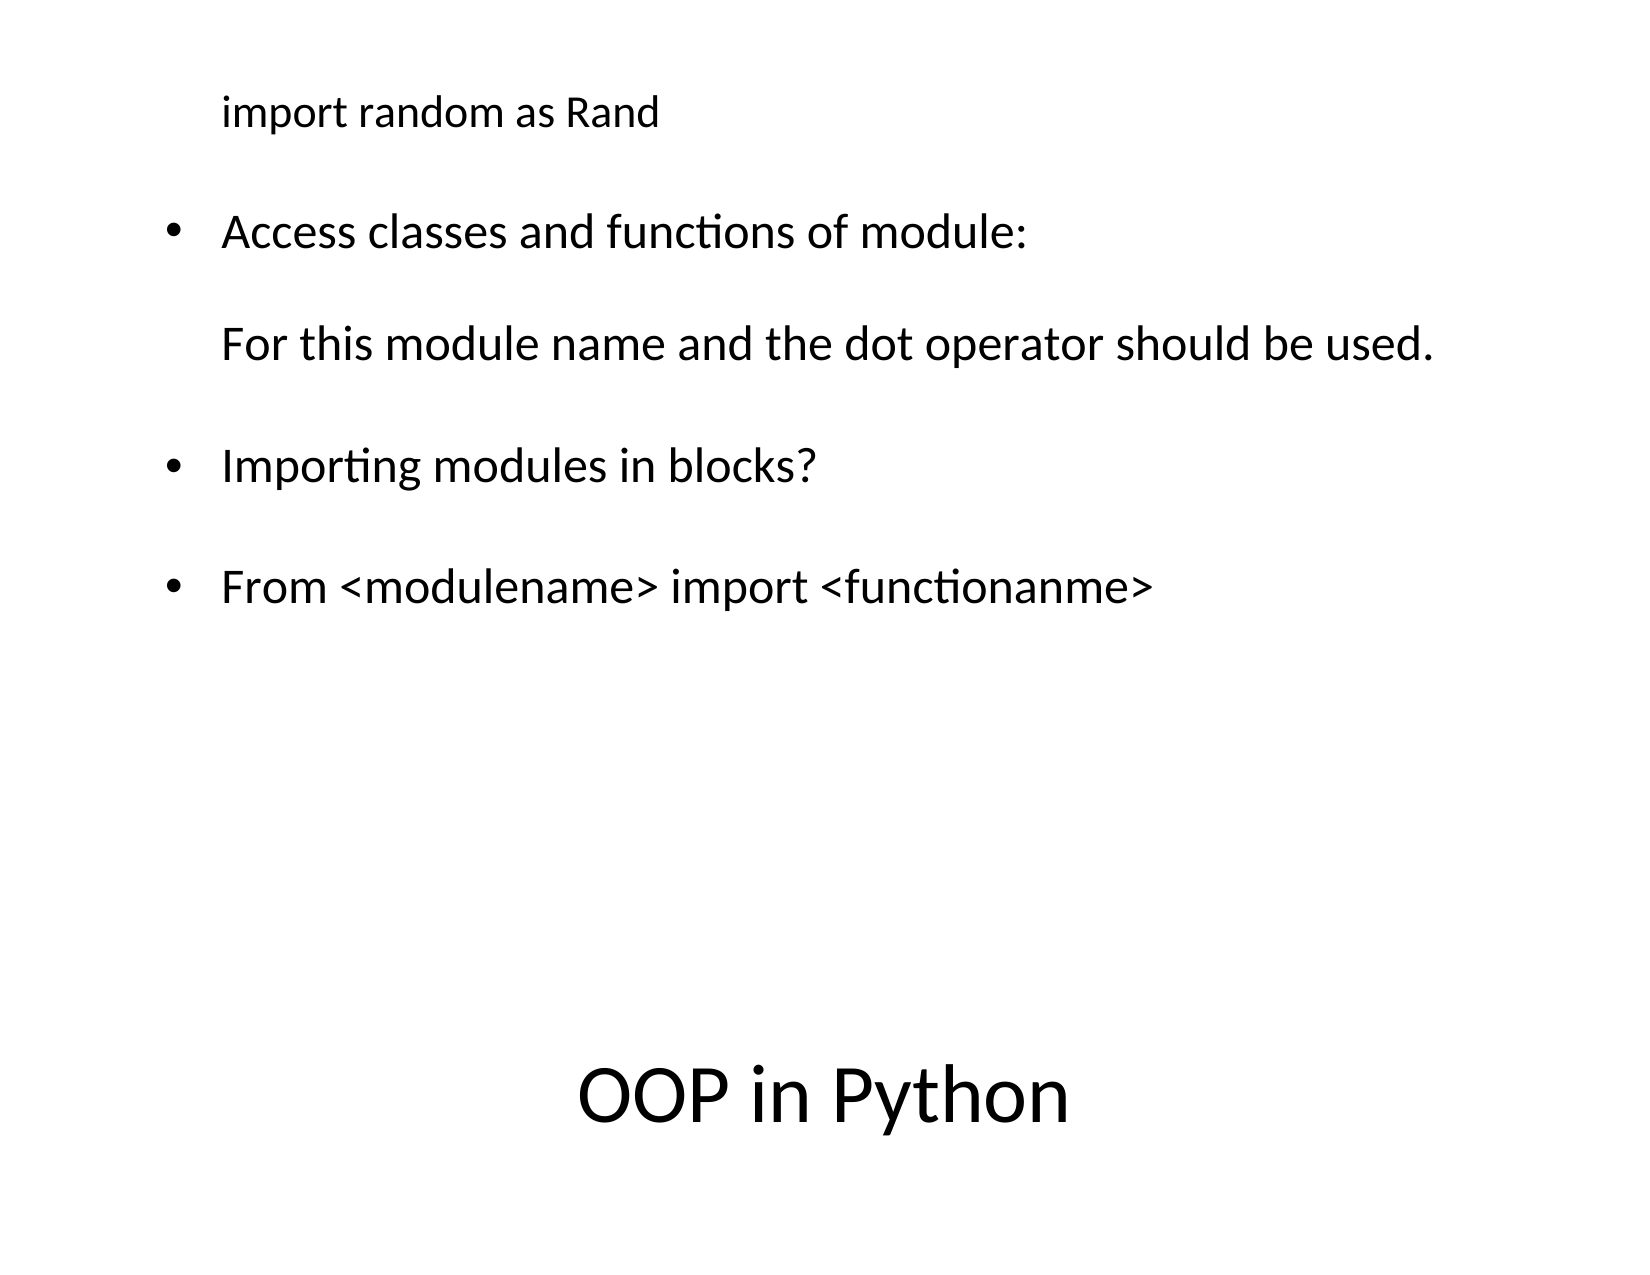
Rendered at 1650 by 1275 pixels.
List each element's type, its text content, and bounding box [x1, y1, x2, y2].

table_cell • [75, 176, 221, 410]
table_cell import random as Rand [221, 59, 1575, 176]
table_cell From <modulename> import <functionanme> [221, 531, 1575, 955]
table_cell [75, 59, 221, 176]
table_cell Access classes and functions of module: For this module name and the dot operator should be used. [221, 176, 1575, 410]
table_cell • [75, 410, 221, 531]
table_header [75, 1018, 221, 1179]
table_cell Importing modules in blocks? [221, 410, 1575, 531]
table_header OOP in Python [221, 1018, 1575, 1179]
table_cell • [75, 531, 221, 955]
